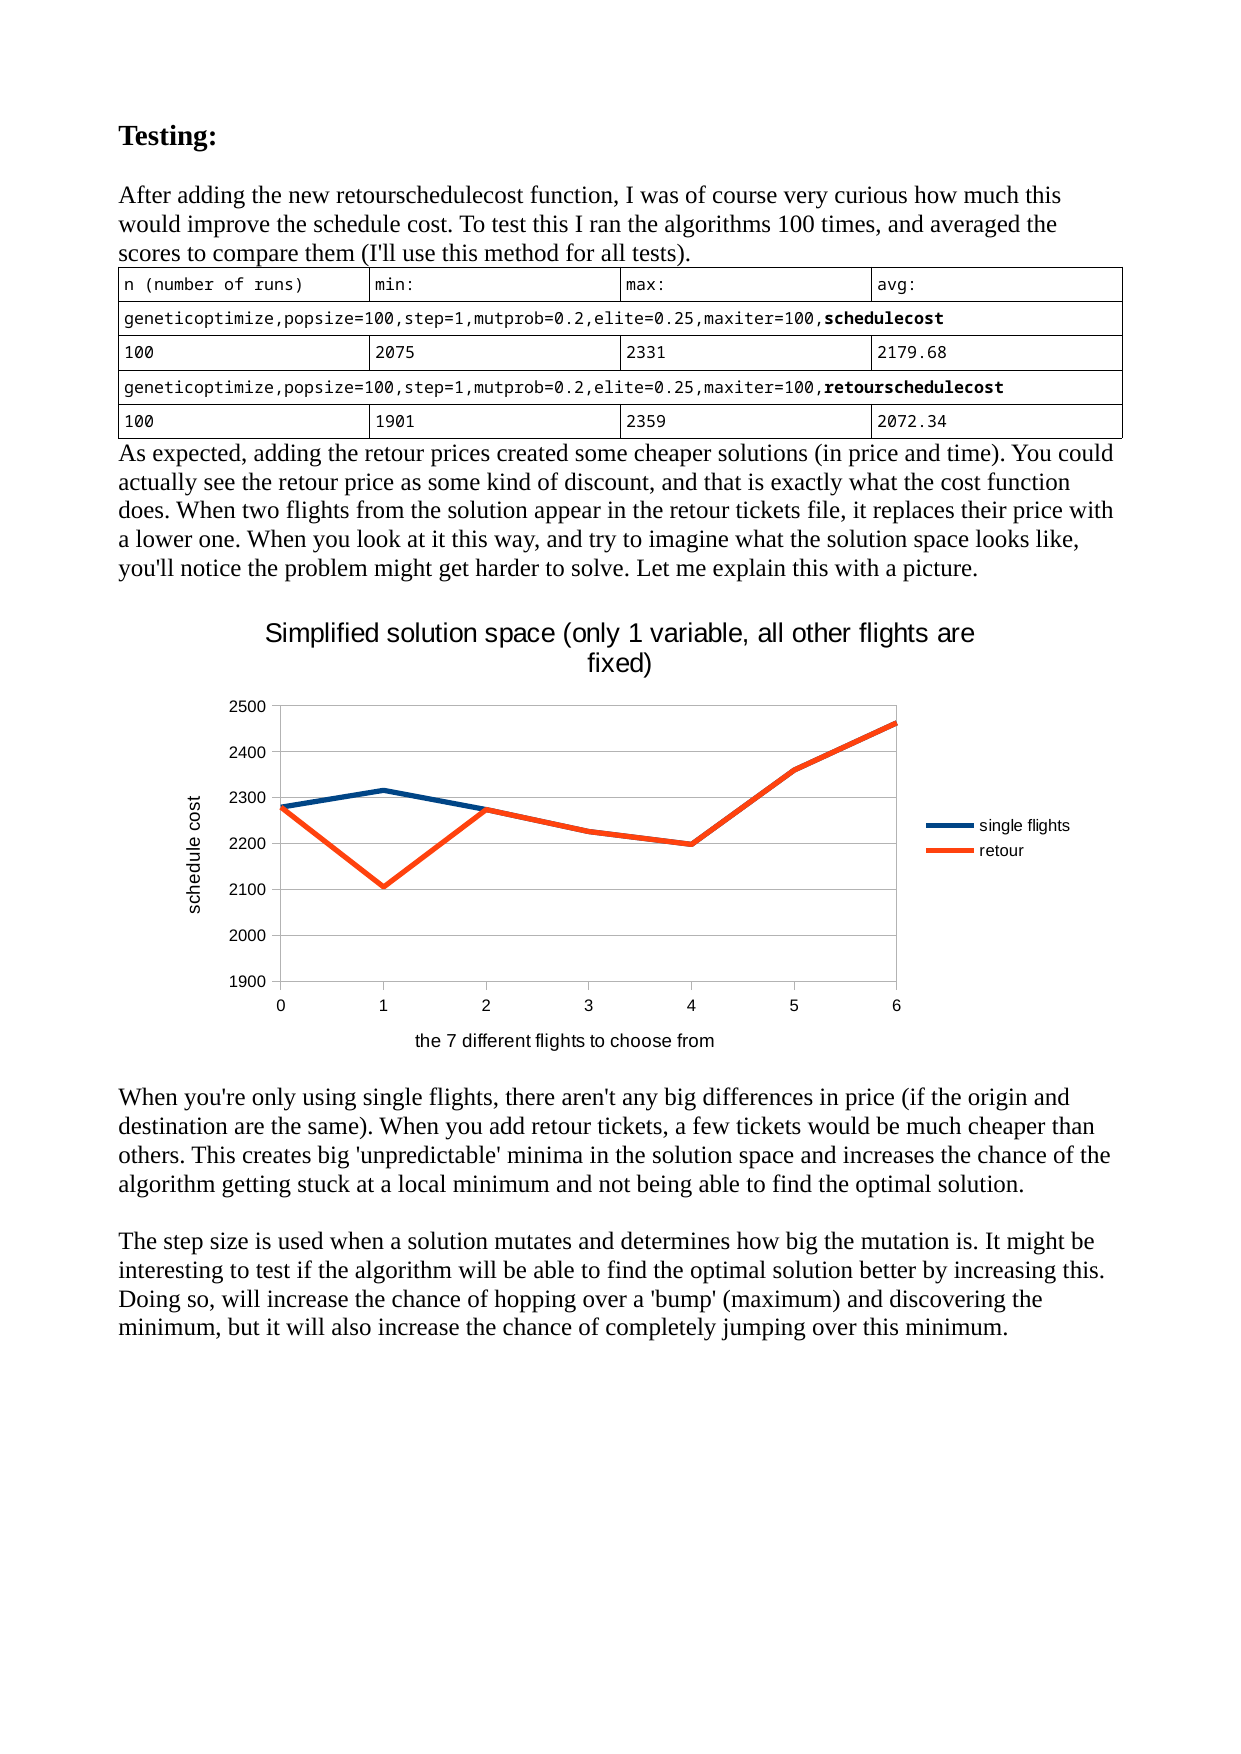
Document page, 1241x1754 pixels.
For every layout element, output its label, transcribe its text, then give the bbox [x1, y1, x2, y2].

table_cell 1901 [370, 405, 620, 438]
table_header avg: [872, 268, 1122, 301]
table_cell 2331 [621, 336, 871, 369]
text After adding the new retourschedulecost function, I was of course very curious how much this would improve the schedule cost. To test this I ran the algorithms 100 times, and averaged the scores to compare them (I'll use this method for all tests). [118, 180, 1122, 267]
table_cell geneticoptimize,popsize=100,step=1,mutprob=0.2,elite=0.25,maxiter=100,retourschedulecost [119, 371, 1122, 404]
table_cell geneticoptimize,popsize=100,step=1,mutprob=0.2,elite=0.25,maxiter=100,schedulecost [119, 302, 1122, 335]
table_cell 2359 [621, 405, 871, 438]
table_cell 100 [119, 336, 369, 369]
text Testing: [118, 118, 1122, 152]
text When you're only using single flights, there aren't any big differences in price (if the origin and destination are the same). When you add retour tickets, a few tickets would be much cheaper than others. This creates big 'unpredictable' minima in the solution space and increases the chance of the algorithm getting stuck at a local minimum and not being able to find the optimal solution. [118, 582, 1122, 1197]
table_cell 2075 [370, 336, 620, 369]
text The step size is used when a solution mutates and determines how big the mutation is. It might be interesting to test if the algorithm will be able to find the optimal solution better by increasing this. Doing so, will increase the chance of hopping over a 'bump' (maximum) and discovering the minimum, but it will also increase the chance of completely jumping over this minimum. [118, 1226, 1122, 1341]
table_cell 2179,68 [872, 336, 1122, 369]
table_header n (number of runs) [119, 268, 369, 301]
table_header max: [621, 268, 871, 301]
table_cell 2072,34 [872, 405, 1122, 438]
text As expected, adding the retour prices created some cheaper solutions (in price and time). You could actually see the retour price as some kind of discount, and that is exactly what the cost function does. When two flights from the solution appear in the retour tickets file, it replaces their price with a lower one. When you look at it this way, and try to imagine what the solution space looks like, you'll notice the problem might get harder to solve. Let me explain this with a picture. [118, 439, 1122, 582]
table_header min: [370, 268, 620, 301]
table_cell 100 [119, 405, 369, 438]
